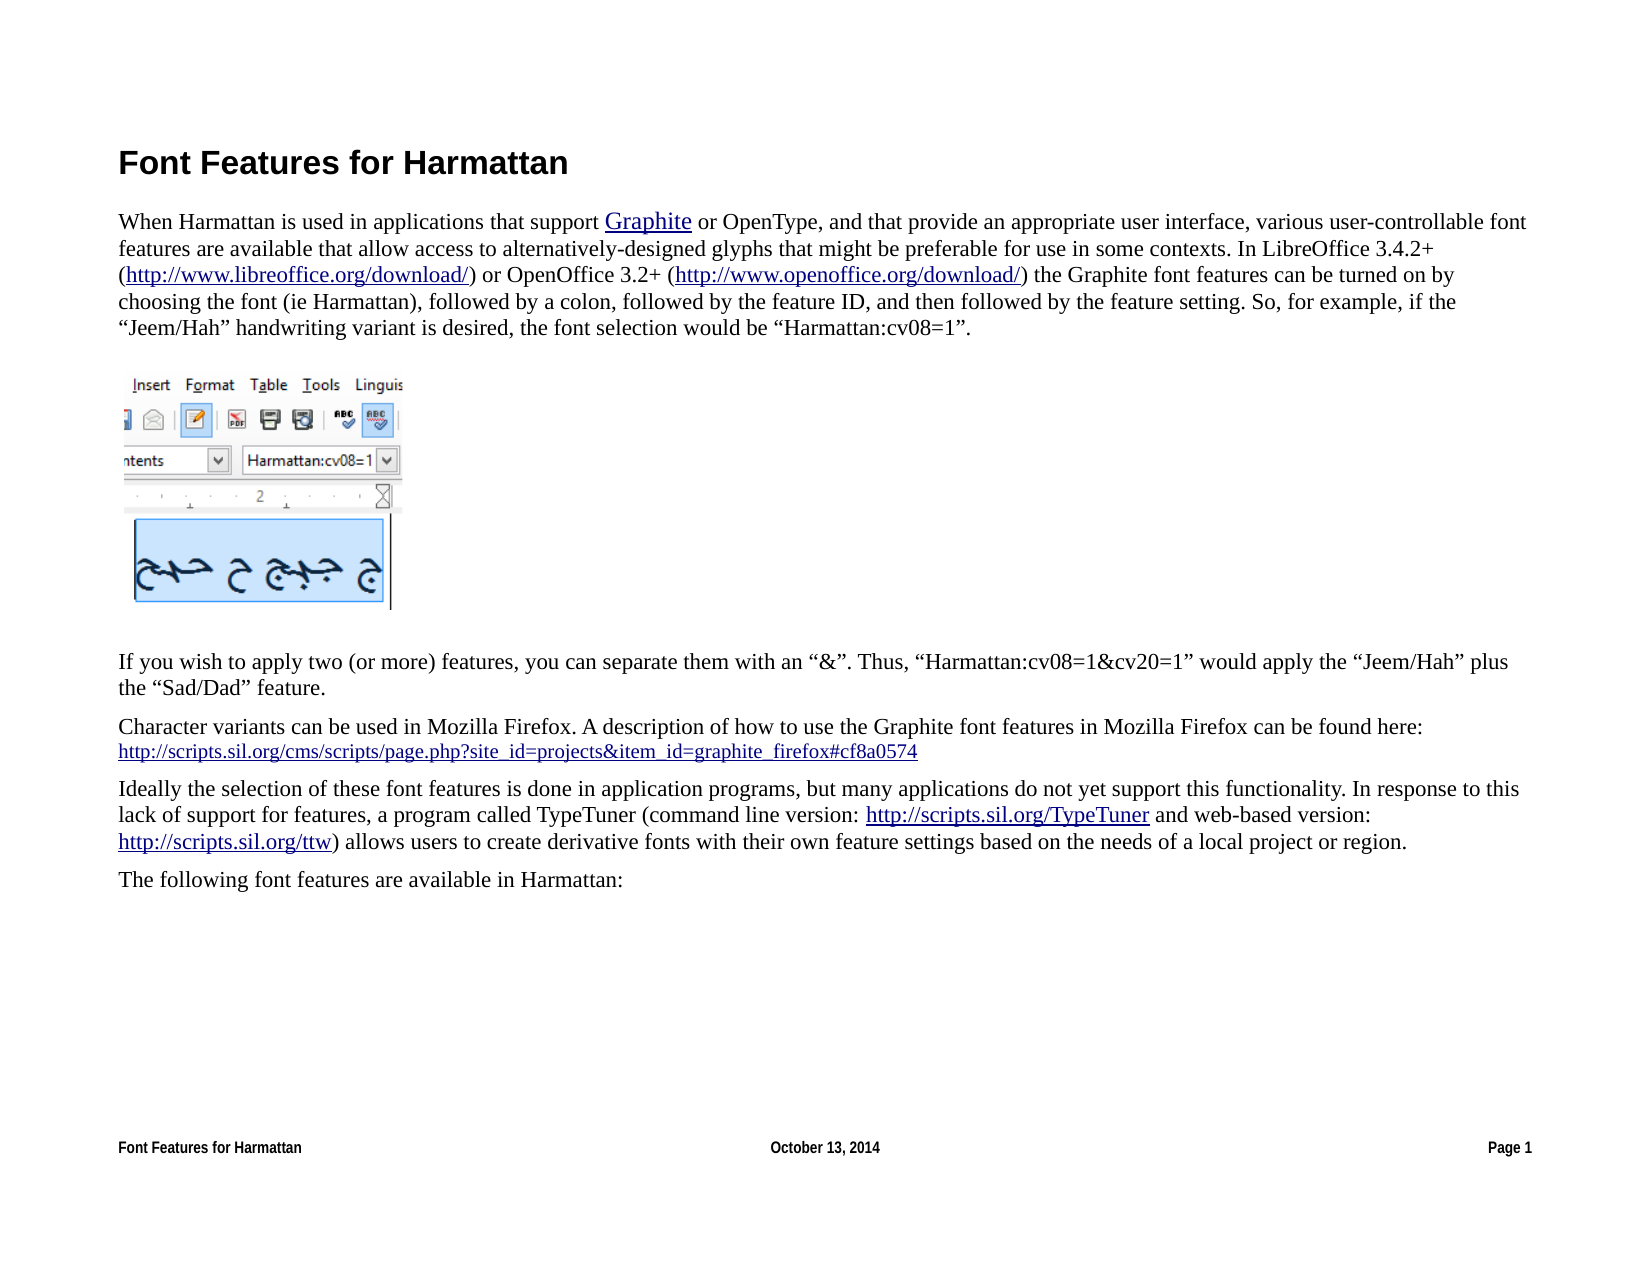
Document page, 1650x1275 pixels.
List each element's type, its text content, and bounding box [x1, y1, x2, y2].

picture [124, 371, 403, 610]
text Character variants can be used in Mozilla Firefox. A description of how to use the Graphite font features in Mozilla Firefox can be found here: http://scripts.sil.org/cms/scripts/page.php?site_id=projects&item_id=graphite_firefox#cf8a0574 [118, 713, 1532, 763]
text The following font features are available in Harmattan: [118, 866, 1532, 892]
text Ideally the selection of these font features is done in application programs, but many applications do not yet support this functionality. In response to this lack of support for features, a program called TypeTuner (command line version: http://scripts.sil.org/TypeTuner and web-based version: http://scripts.sil.org/ttw) allows users to create derivative fonts with their own feature settings based on the needs of a local project or region. [118, 775, 1532, 854]
text When Harmattan is used in applications that support Graphite or OpenType, and that provide an appropriate user interface, various user-controllable font features are available that allow access to alternatively-designed glyphs that might be preferable for use in some contexts. In LibreOffice 3.4.2+ (http://www.libreoffice.org/download/) or OpenOffice 3.2+ (http://www.openoffice.org/download/) the Graphite font features can be turned on by choosing the font (ie Harmattan), followed by a colon, followed by the feature ID, and then followed by the feature setting. So, for example, if the “Jeem/Hah” handwriting variant is desired, the font selection would be “Harmattan:cv08=1”. [118, 206, 1532, 340]
subtitle Font Features for Harmattan [118, 143, 1532, 182]
text If you wish to apply two (or more) features, you can separate them with an “&”. Thus, “Harmattan:cv08=1&cv20=1” would apply the “Jeem/Hah” plus the “Sad/Dad” feature. [118, 648, 1532, 701]
